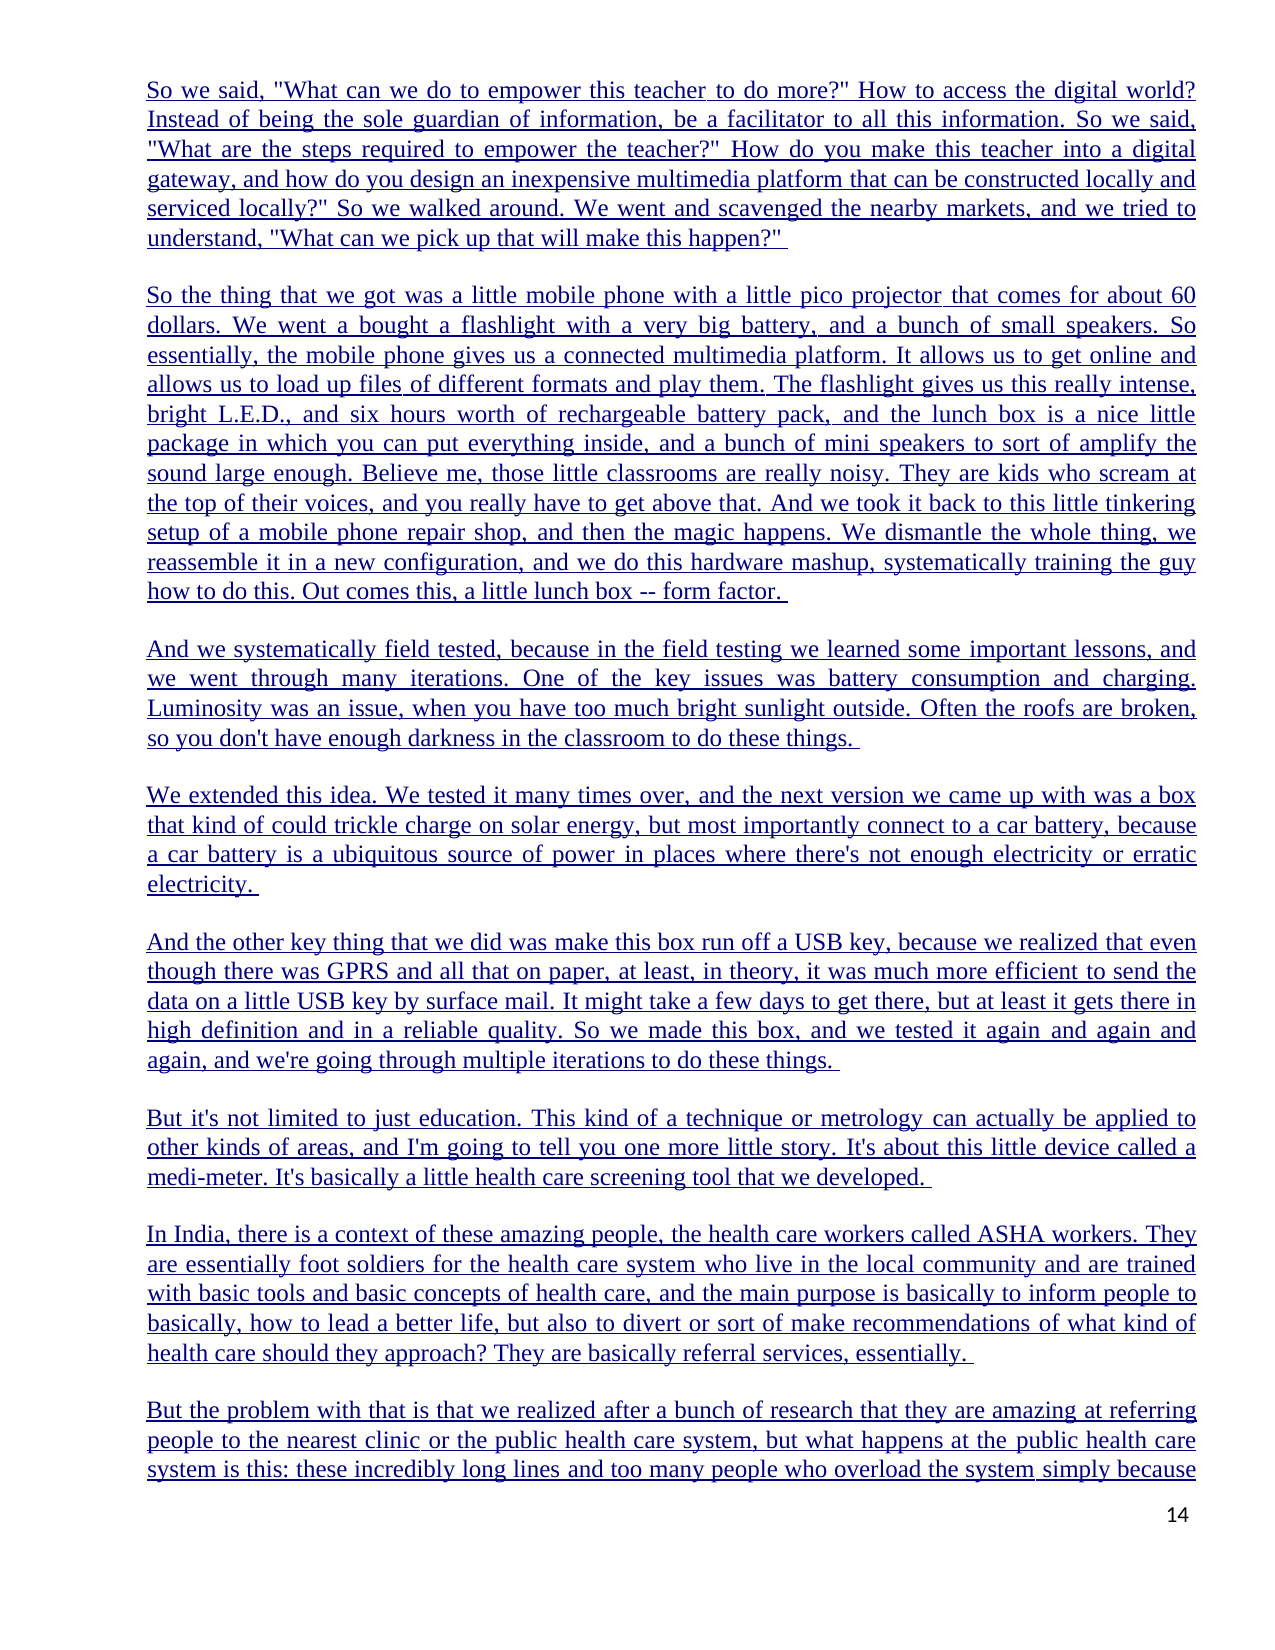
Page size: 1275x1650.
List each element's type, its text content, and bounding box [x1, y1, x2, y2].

text are essentially foot soldiers for the health care system who live in the local community and are trained with basic tools and basic concepts of health care, and the main purpose is basically to inform people to basically, how to lead a better life, but also to divert or sort of make recommendations of what kind of health care should they approach? They are basically referral services, essentially. [146, 1246, 1197, 1366]
text But the problem with that is that we realized after a bunch of research that they are amazing at referring [146, 1395, 1197, 1420]
text people to the nearest clinic or the public health care system, but what happens at the public health care system is this: these incredibly long lines and too many people who overload the system simply because [146, 1422, 1197, 1483]
text In India, there is a context of these amazing people, the health care workers called ASHA workers. They [146, 1219, 1197, 1244]
text But it's not limited to just education. This kind of a technique or metrology can actually be applied to other kinds of areas, and I'm going to tell you one more little story. It's about this little device called a medi-meter. It's basically a little health care screening tool that we developed. [146, 1103, 1197, 1191]
text though there was GPRS and all that on paper, at least, in theory, it was much more efficient to send the data on a little USB key by surface mail. It might take a few days to get there, but at least it gets there in high definition and in a reliable quality. So we made this box, and we tested it again and again and again, and we're going through multiple iterations to do these things. [146, 953, 1197, 1074]
text And the other key thing that we did was make this box run off a USB key, because we realized that even [146, 927, 1197, 952]
text We extended this idea. We tested it many times over, and the next version we came up with was a box that kind of could trickle charge on solar energy, but most importantly connect to a car battery, because a car battery is a ubiquitous source of power in places where there's not enough electricity or erratic electricity. [146, 780, 1197, 898]
text So we said, "What can we do to empower this teacher to do more?" How to access the digital world? Instead of being the sole guardian of information, be a facilitator to all this information. So we said, "What are the steps required to empower the teacher?" How do you make this teacher into a digital gateway, and how do you design an inexpensive multimedia platform that can be constructed locally and serviced locally?" So we walked around. We went and scavenged the nearby markets, and we tried to understand, "What can we pick up that will make this happen?" [146, 75, 1197, 252]
text And we systematically field tested, because in the field testing we learned some important lessons, and we went through many iterations. One of the key issues was battery consumption and charging. Luminosity was an issue, when you have too much bright sunlight outside. Often the roofs are broken, so you don't have enough darkness in the classroom to do these things. [146, 634, 1197, 751]
text So the thing that we got was a little mobile phone with a little pico projector that comes for about 60 dollars. We went a bought a flashlight with a very big battery, and a bunch of small speakers. So essentially, the mobile phone gives us a connected multimedia platform. It allows us to get online and allows us to load up files of different formats and play them. The flashlight gives us this really intense, bright L.E.D., and six hours worth of rechargeable battery pack, and the lunch box is a nice little package in which you can put everything inside, and a bunch of mini speakers to sort of amplify the sound large enough. Believe me, those little classrooms are really noisy. They are kids who scream at the top of their voices, and you really have to get above that. And we took it back to this little tinkering setup of a mobile phone repair shop, and then the magic happens. We dismantle the whole thing, we reassemble it in a new configuration, and we do this hardware mashup, systematically training the guy how to do this. Out comes this, a little lunch box -- form factor. [146, 281, 1197, 605]
